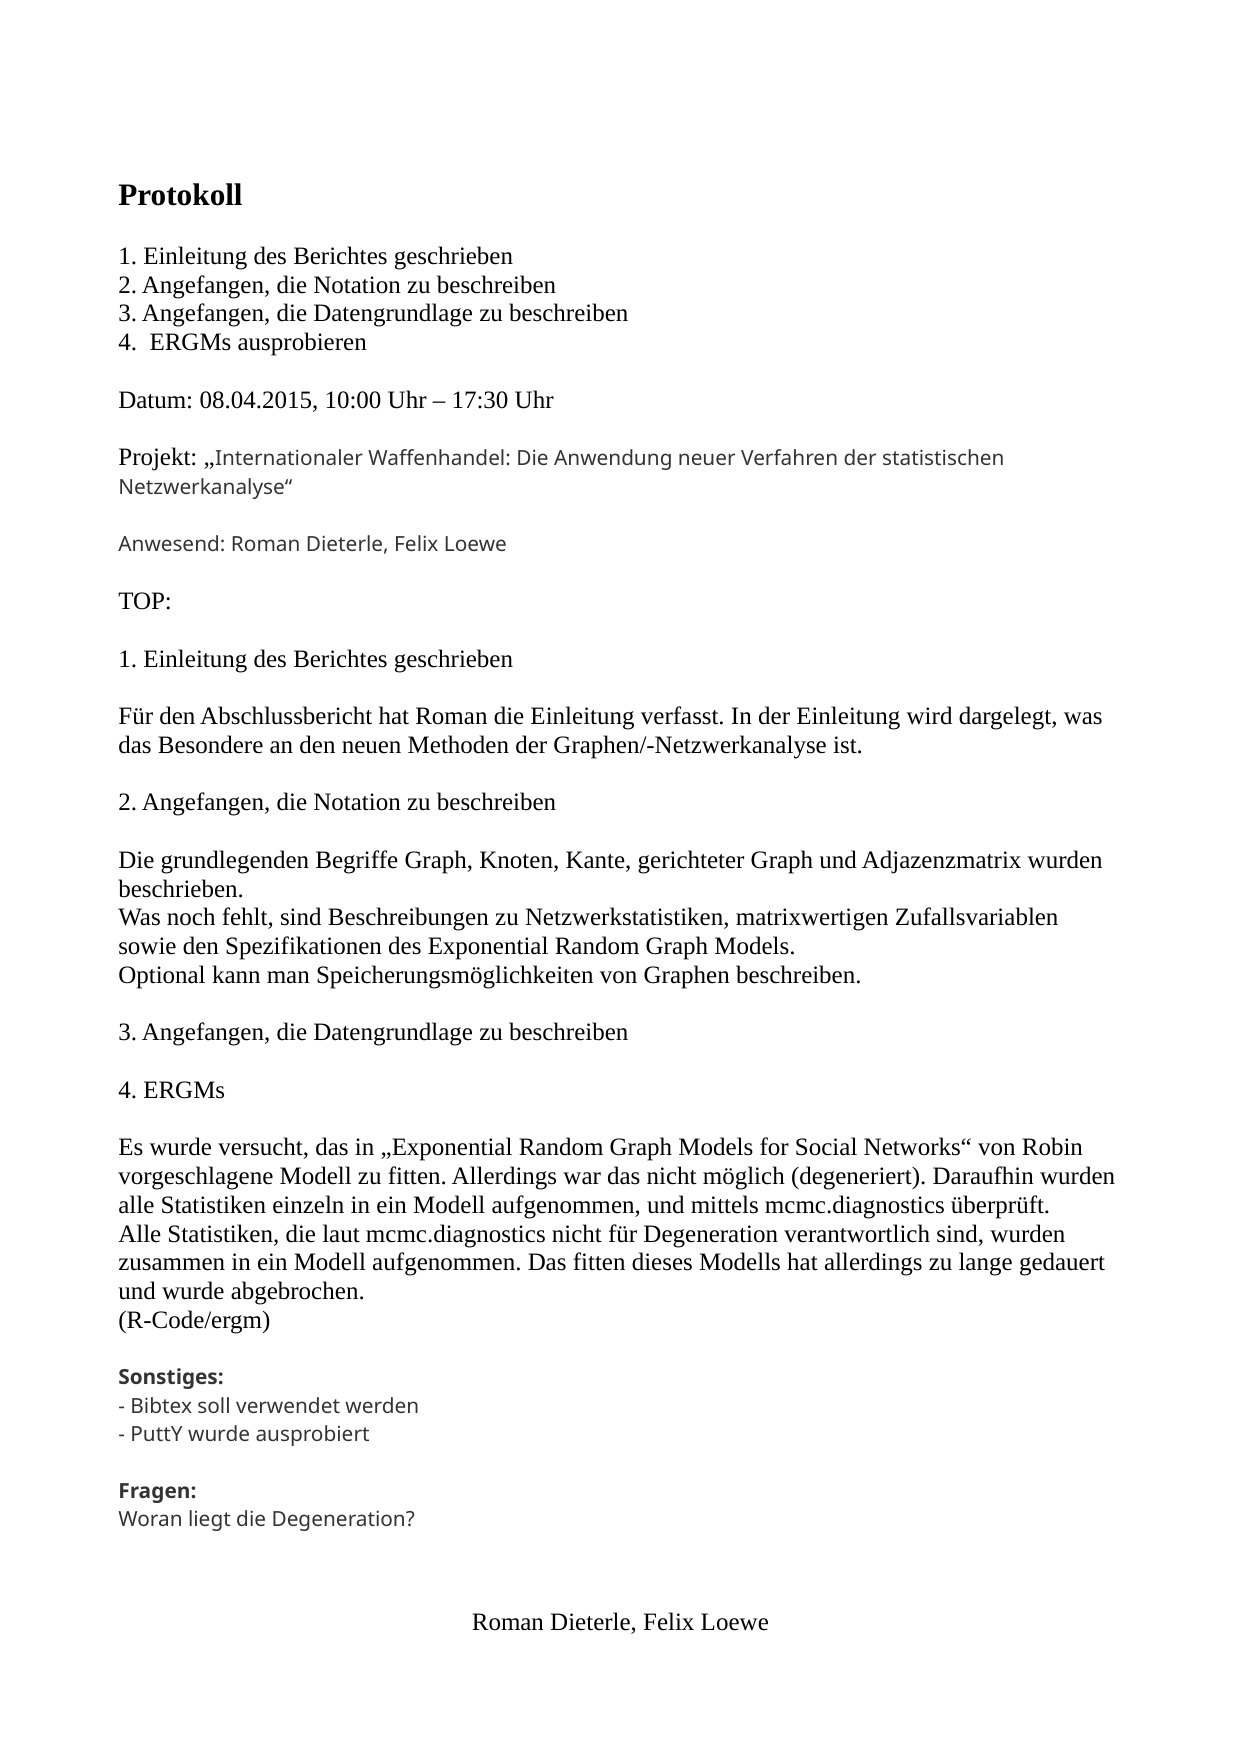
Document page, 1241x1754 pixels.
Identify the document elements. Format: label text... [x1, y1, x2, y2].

text Protokoll [118, 176, 1122, 212]
text Alle Statistiken, die laut mcmc.diagnostics nicht für Degeneration verantwortlich sind, wurden zusammen in ein Modell aufgenommen. Das fitten dieses Modells hat allerdings zu lange gedauert und wurde abgebrochen. [118, 1219, 1122, 1305]
text - Bibtex soll verwendet werden [118, 1391, 1122, 1419]
text Fragen: [118, 1476, 1122, 1504]
text Anwesend: Roman Dieterle, Felix Loewe [118, 529, 1122, 557]
text TOP: [118, 586, 1122, 615]
text Was noch fehlt, sind Beschreibungen zu Netzwerkstatistiken, matrixwertigen Zufallsvariablen sowie den Spezifikationen des Exponential Random Graph Models. [118, 902, 1122, 960]
text Datum: 08.04.2015, 10:00 Uhr – 17:30 Uhr [118, 385, 1122, 413]
text 1. Einleitung des Berichtes geschrieben [118, 241, 1122, 270]
text 1. Einleitung des Berichtes geschrieben [118, 644, 1122, 672]
text Es wurde versucht, das in „Exponential Random Graph Models for Social Networks“ von Robin vorgeschlagene Modell zu fitten. Allerdings war das nicht möglich (degeneriert). Daraufhin wurden alle Statistiken einzeln in ein Modell aufgenommen, und mittels mcmc.diagnostics überprüft. [118, 1132, 1122, 1219]
text (R-Code/ergm) [118, 1305, 1122, 1334]
text 2. Angefangen, die Notation zu beschreiben [118, 787, 1122, 816]
text 4. ERGMs [118, 1075, 1122, 1104]
text Woran liegt die Degeneration? [118, 1504, 1122, 1533]
text - PuttY wurde ausprobiert [118, 1419, 1122, 1448]
text 2. Angefangen, die Notation zu beschreiben [118, 270, 1122, 298]
text Sonstiges: [118, 1362, 1122, 1391]
text 3. Angefangen, die Datengrundlage zu beschreiben [118, 1017, 1122, 1046]
text Für den Abschlussbericht hat Roman die Einleitung verfasst. In der Einleitung wird dargelegt, was das Besondere an den neuen Methoden der Graphen/-Netzwerkanalyse ist. [118, 701, 1122, 759]
text Die grundlegenden Begriffe Graph, Knoten, Kante, gerichteter Graph und Adjazenzmatrix wurden beschrieben. [118, 845, 1122, 902]
text 3. Angefangen, die Datengrundlage zu beschreiben [118, 298, 1122, 327]
text Optional kann man Speicherungsmöglichkeiten von Graphen beschreiben. [118, 960, 1122, 989]
text Projekt: „Internationaler Waffenhandel: Die Anwendung neuer Verfahren der statistischen Netzwerkanalyse“ [118, 442, 1122, 500]
text 4. ERGMs ausprobieren [118, 327, 1122, 356]
